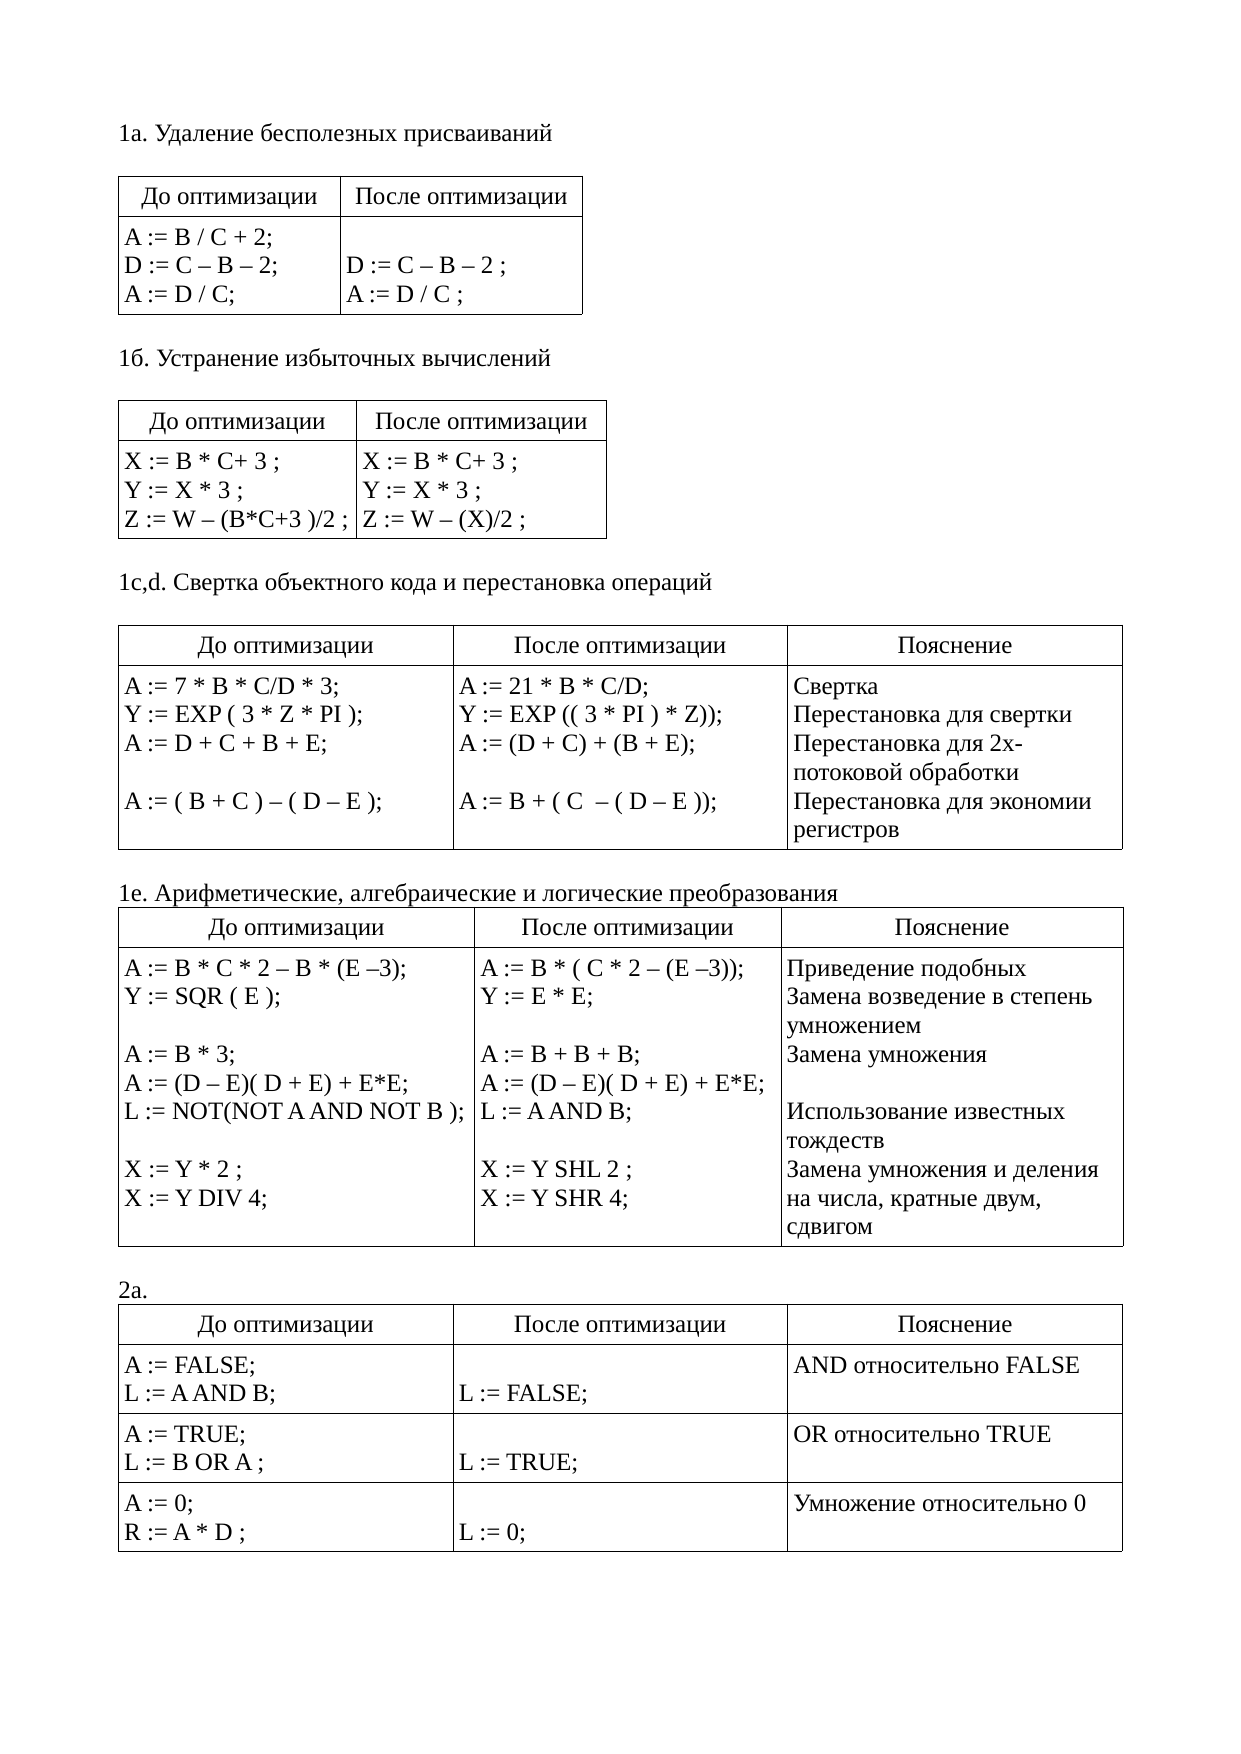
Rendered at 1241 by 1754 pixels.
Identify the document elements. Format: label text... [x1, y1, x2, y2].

table_cell A := B / C + 2; D := С – B – 2; A := D / C; [119, 217, 340, 314]
table_cell A := 21 * B * C/D; Y := EXP (( 3 * PI ) * Z)); A := (D + C) + (B + E); A := B + ( C – ( D – E )); [454, 666, 787, 849]
table_cell A := FALSE; L := A AND B; [119, 1345, 453, 1413]
table_header После оптимизации [357, 401, 606, 440]
table_header Пояснение [782, 908, 1123, 947]
table_header После оптимизации [454, 626, 787, 665]
table_header До оптимизации [119, 626, 453, 665]
table_cell Приведение подобных Замена возведение в степень умножением Замена умножения Использование известных тождеств Замена умножения и деления на числа, кратные двум, сдвигом [782, 948, 1123, 1246]
table_header До оптимизации [119, 177, 340, 216]
table_header До оптимизации [119, 1305, 453, 1344]
text 1c,d. Свертка объектного кода и перестановка операций [118, 567, 1122, 596]
table_header После оптимизации [454, 1305, 787, 1344]
table_cell A := TRUE; L := B OR A ; [119, 1414, 453, 1482]
table_header До оптимизации [119, 908, 474, 947]
table_cell D := С – B – 2 ; A := D / C ; [341, 217, 582, 314]
table_cell Умножение относительно 0 [788, 1483, 1122, 1551]
table_header После оптимизации [475, 908, 781, 947]
table_cell A := 0; R := A * D ; [119, 1483, 453, 1551]
table_cell X := B * C+ 3 ; Y := X * 3 ; Z := W – (B*C+3 )/2 ; [119, 441, 356, 538]
table_cell A := 7 * B * C/D * 3; Y := EXP ( 3 * Z * PI ); A := D + C + B + E; A := ( B + C ) – ( D – E ); [119, 666, 453, 849]
table_header Пояснение [788, 1305, 1122, 1344]
table_header После оптимизации [341, 177, 582, 216]
table_cell OR относительно TRUE [788, 1414, 1122, 1482]
table_cell L := 0; [454, 1483, 787, 1551]
table_cell AND относительно FALSE [788, 1345, 1122, 1413]
table_cell L := TRUE; [454, 1414, 787, 1482]
table_cell Свертка Перестановка для свертки Перестановка для 2x-потоковой обработки Перестановка для экономии регистров [788, 666, 1122, 849]
table_header До оптимизации [119, 401, 356, 440]
table_cell A := B * C * 2 – B * (E –3); Y := SQR ( E ); A := B * 3; A := (D – E)( D + E) + E*E; L := NOT(NOT A AND NOT B ); X := Y * 2 ; X := Y DIV 4; [119, 948, 474, 1246]
text 1e. Арифметические, алгебраические и логические преобразования [118, 878, 1122, 907]
table_cell A := B * ( C * 2 – (E –3)); Y := E * E; A := B + B + B; A := (D – E)( D + E) + E*E; L := A AND B; X := Y SHL 2 ; X := Y SHR 4; [475, 948, 781, 1246]
table_cell L := FALSE; [454, 1345, 787, 1413]
text 1б. Устранение избыточных вычислений [118, 343, 1122, 371]
text 2а. [118, 1275, 1122, 1303]
table_cell X := B * C+ 3 ; Y := X * 3 ; Z := W – (X)/2 ; [357, 441, 606, 538]
text 1a. Удаление бесполезных присваиваний [118, 118, 1122, 147]
table_header Пояснение [788, 626, 1122, 665]
